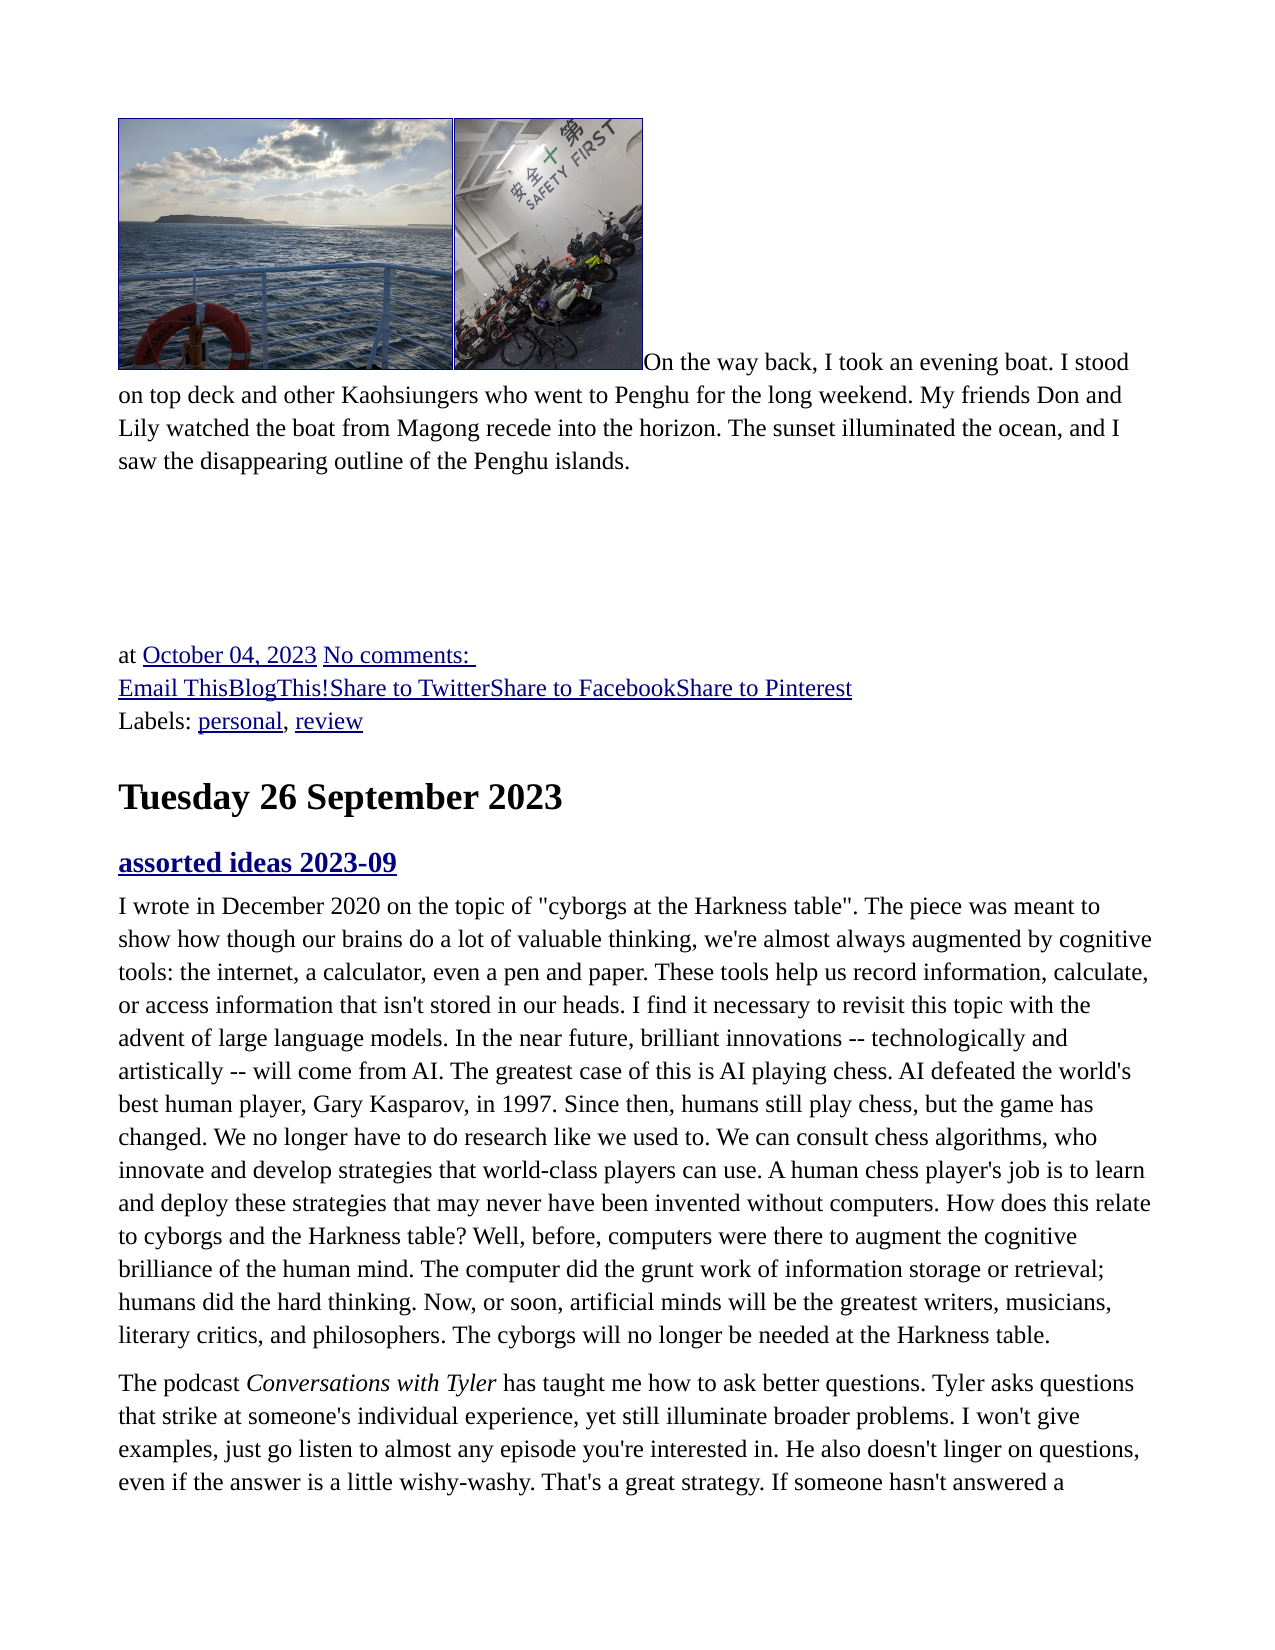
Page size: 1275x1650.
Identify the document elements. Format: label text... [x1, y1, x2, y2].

text On the way back, I took an evening boat. I stood on top deck and other Kaohsiungers who went to Penghu for the long weekend. My friends Don and Lily watched the boat from Magong recede into the horizon. The sunset illuminated the ocean, and I saw the disappearing outline of the Penghu islands. [118, 118, 1157, 475]
picture [119, 119, 452, 369]
text at October 04, 2023 No comments: [118, 640, 1157, 669]
picture [455, 119, 642, 369]
subtitle Tuesday 26 September 2023 [118, 775, 1157, 818]
text Email ThisBlogThis!Share to TwitterShare to FacebookShare to Pinterest [118, 673, 1157, 702]
text I wrote in December 2020 on the topic of "cyborgs at the Harkness table". The piece was meant to show how though our brains do a lot of valuable thinking, we're almost always augmented by cognitive tools: the internet, a calculator, even a pen and paper. These tools help us record information, calculate, or access information that isn't stored in our heads. I find it necessary to revisit this topic with the advent of large language models. In the near future, brilliant innovations -- technologically and artistically -- will come from AI. The greatest case of this is AI playing chess. AI defeated the world's best human player, Gary Kasparov, in 1997. Since then, humans still play chess, but the game has changed. We no longer have to do research like we used to. We can consult chess algorithms, who innovate and develop strategies that world-class players can use. A human chess player's job is to learn and deploy these strategies that may never have been invented without computers. How does this relate to cyborgs and the Harkness table? Well, before, computers were there to augment the cognitive brilliance of the human mind. The computer did the grunt work of information storage or retrieval; humans did the hard thinking. Now, or soon, artificial minds will be the greatest writers, musicians, literary critics, and philosophers. The cyborgs will no longer be needed at the Harkness table. [118, 891, 1157, 1349]
text The podcast Conversations with Tyler has taught me how to ask better questions. Tyler asks questions that strike at someone's individual experience, yet still illuminate broader problems. I won't give examples, just go listen to almost any episode you're interested in. He also doesn't linger on questions, even if the answer is a little wishy-washy. That's a great strategy. If someone hasn't answered a [118, 1368, 1157, 1496]
subtitle assorted ideas 2023-09 [118, 845, 1157, 878]
text Labels: personal, review [118, 706, 1157, 735]
